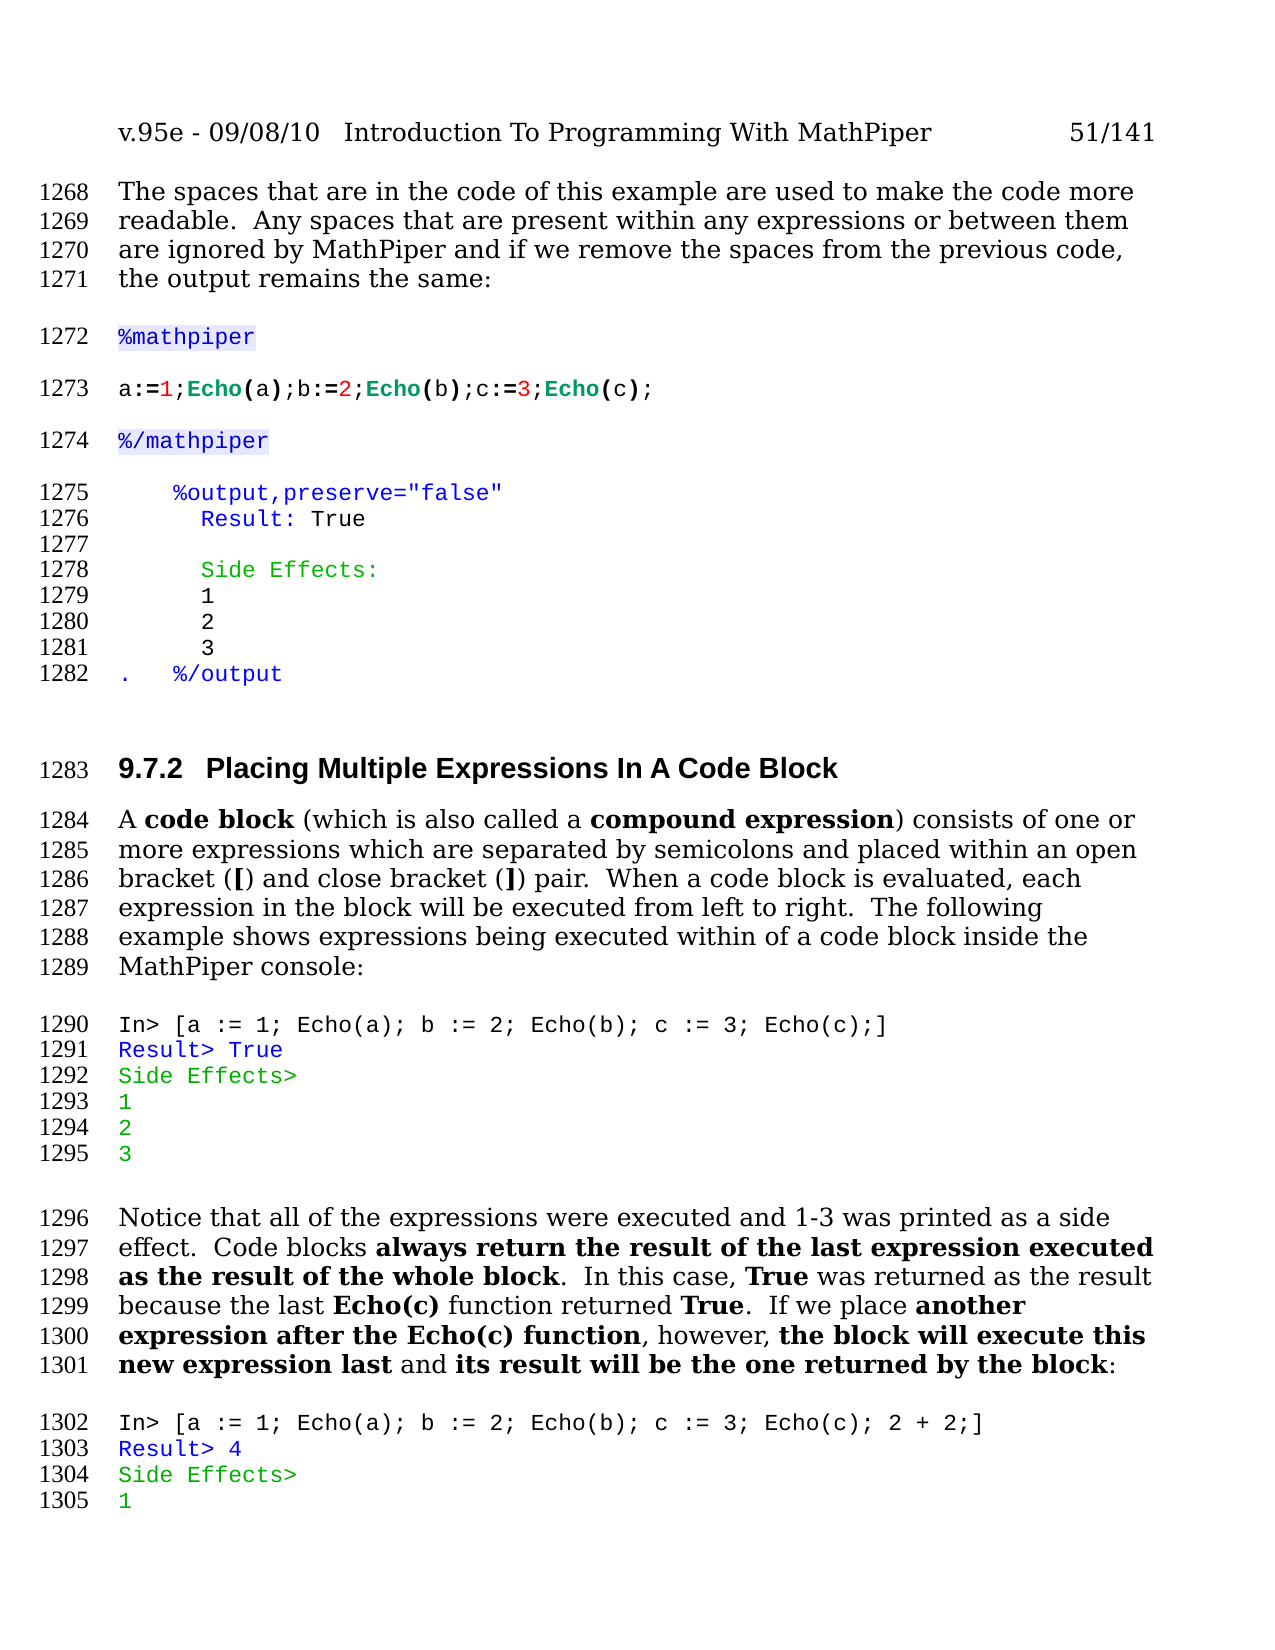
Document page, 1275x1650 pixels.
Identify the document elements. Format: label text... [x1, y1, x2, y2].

text Result> True [118, 1039, 1157, 1065]
text In> [a := 1; Echo(a); b := 2; Echo(b); c := 3; Echo(c); 2 + 2;] [118, 1411, 1157, 1437]
text 2 [118, 1117, 1157, 1143]
text . %/output [118, 663, 1157, 688]
text %mathpiper [118, 325, 1157, 351]
text Side Effects: [118, 559, 1157, 585]
text Side Effects> [118, 1065, 1157, 1091]
text 3 [118, 1143, 1157, 1168]
text Result: True [118, 507, 1157, 533]
text 3 [118, 637, 1157, 663]
text Side Effects> [118, 1463, 1157, 1489]
text 1 [118, 585, 1157, 611]
text Result> 4 [118, 1437, 1157, 1463]
text %/mathpiper [118, 429, 1157, 455]
text 2 [118, 611, 1157, 637]
text a:=1;Echo(a);b:=2;Echo(b);c:=3;Echo(c); [118, 377, 1157, 403]
text 1 [118, 1489, 1157, 1515]
text In> [a := 1; Echo(a); b := 2; Echo(b); c := 3; Echo(c);] [118, 1013, 1157, 1039]
text Notice that all of the expressions were executed and 1-3 was printed as a side effect. Code blocks always return the result of the last expression executed as the result of the whole block. In this case, True was returned as the result because the last Echo(c) function returned True. If we place another expression after the Echo(c) function, however, the block will execute this new expression last and its result will be the one returned by the block: [118, 1203, 1157, 1379]
text A code block (which is also called a compound expression) consists of one or more expressions which are separated by semicolons and placed within an open bracket ([) and close bracket (]) pair. When a code block is evaluated, each expression in the block will be executed from left to right. The following example shows expressions being executed within of a code block inside the MathPiper console: [118, 806, 1157, 981]
text The spaces that are in the code of this example are used to make the code more readable. Any spaces that are present within any expressions or between them are ignored by MathPiper and if we remove the spaces from the previous code, the output remains the same: [118, 177, 1157, 293]
text 1 [118, 1091, 1157, 1117]
text %output,preserve="false" [118, 481, 1157, 507]
subtitle Placing Multiple Expressions In A Code Block [118, 751, 1157, 784]
